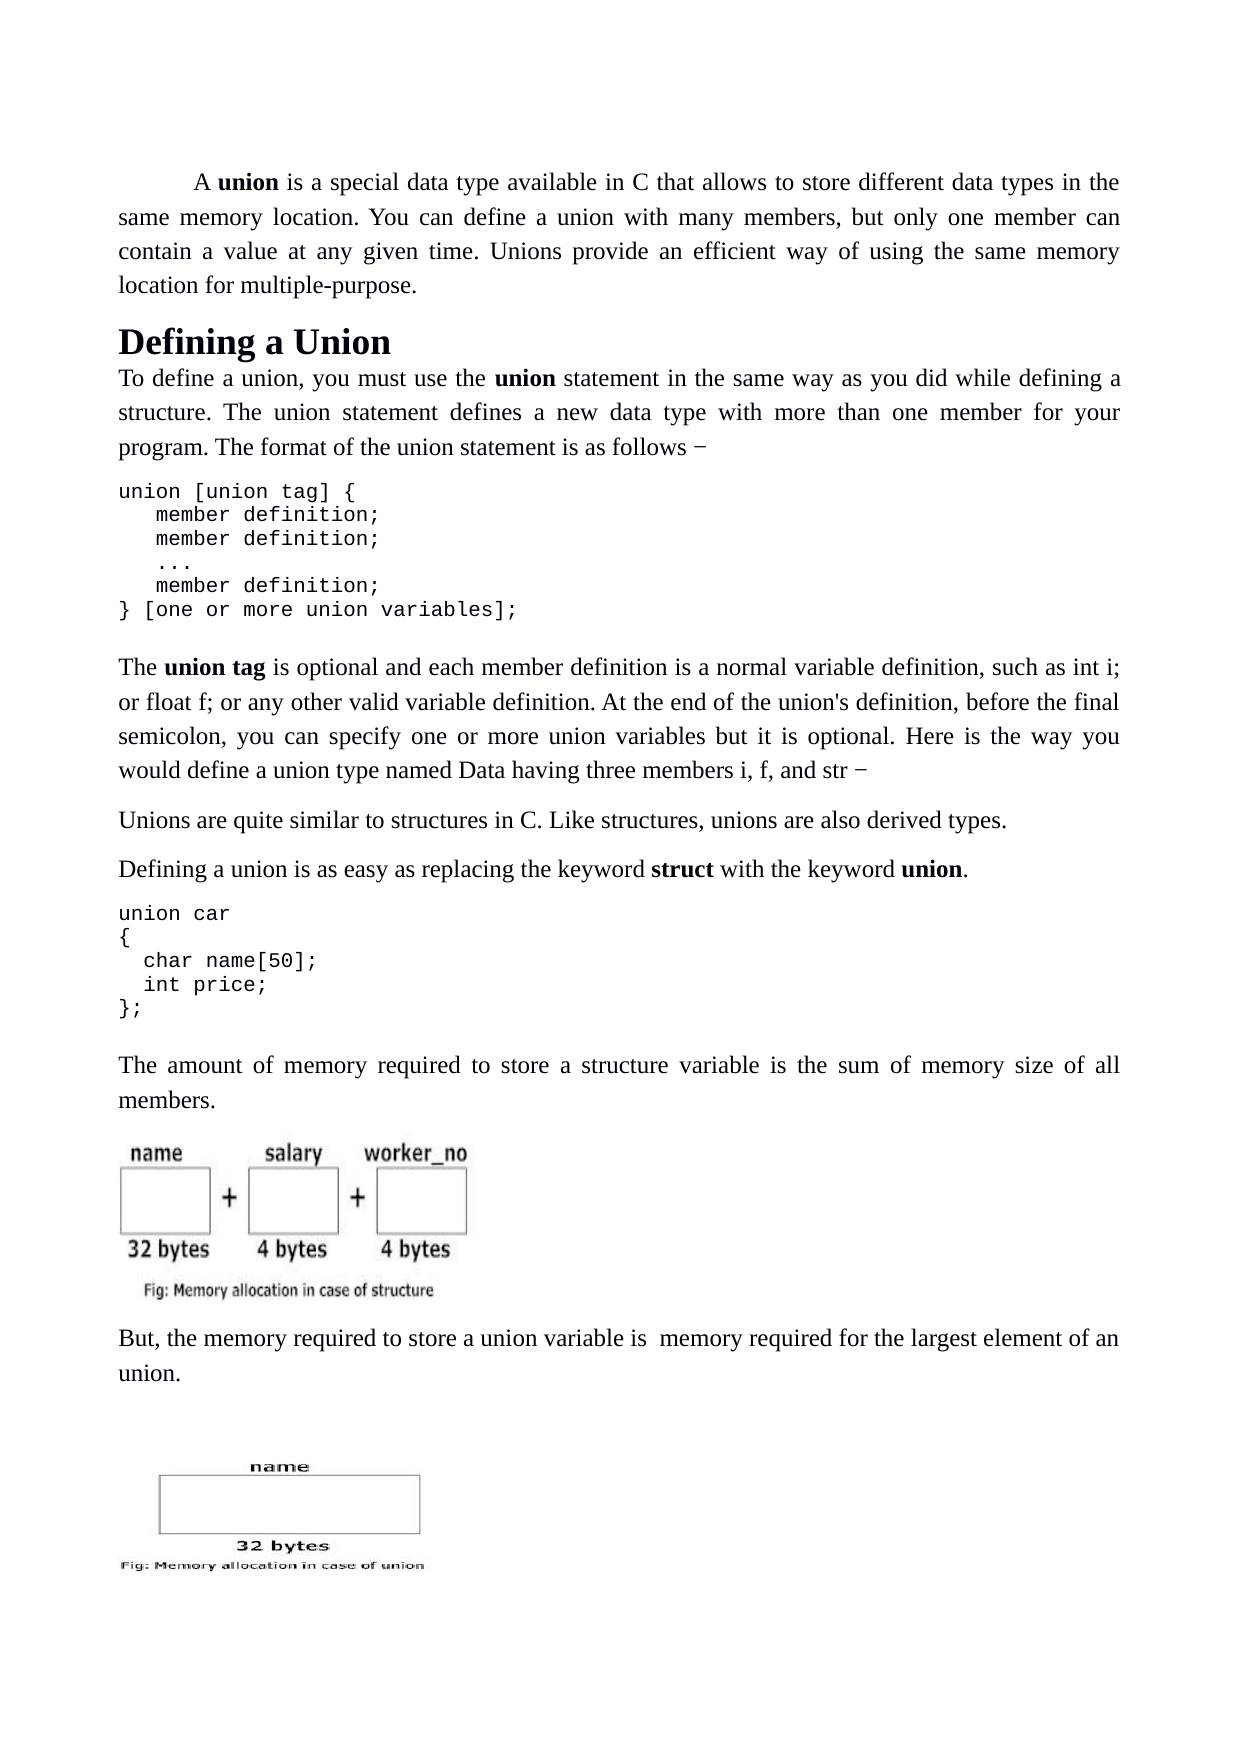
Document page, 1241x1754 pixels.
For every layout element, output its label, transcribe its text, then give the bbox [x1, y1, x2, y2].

text member definition; [118, 504, 1122, 528]
text } [one or more union variables]; [118, 599, 1122, 623]
picture [118, 1134, 482, 1303]
text member definition; [118, 528, 1122, 552]
text To define a union, you must use the union statement in the same way as you did while defining a structure. The union statement defines a new data type with more than one member for your program. The format of the union statement is as follows − [118, 363, 1122, 461]
text union car [118, 903, 1122, 926]
text }; [118, 997, 1122, 1021]
text member definition; [118, 575, 1122, 599]
text char name[50]; [118, 950, 1122, 974]
subtitle Defining a Union [118, 320, 1122, 363]
text Defining a union is as easy as replacing the keyword struct with the keyword union. [118, 854, 1122, 882]
picture [118, 1455, 440, 1574]
text The union tag is optional and each member definition is a normal variable definition, such as int i; or float f; or any other valid variable definition. At the end of the union's definition, before the final semicolon, you can specify one or more union variables but it is optional. Here is the way you would define a union type named Data having three members i, f, and str − [118, 652, 1122, 784]
text ... [118, 552, 1122, 575]
text The amount of memory required to store a structure variable is the sum of memory size of all members. [118, 1051, 1122, 1114]
text But, the memory required to store a union variable is memory required for the largest element of an union. [118, 1323, 1122, 1386]
text union [union tag] { [118, 481, 1122, 504]
text int price; [118, 974, 1122, 997]
text Unions are quite similar to structures in C. Like structures, unions are also derived types. [118, 805, 1122, 833]
text A union is a special data type available in C that allows to store different data types in the same memory location. You can define a union with many members, but only one member can contain a value at any given time. Unions provide an efficient way of using the same memory location for multiple-purpose. [118, 167, 1122, 299]
text { [118, 926, 1122, 950]
